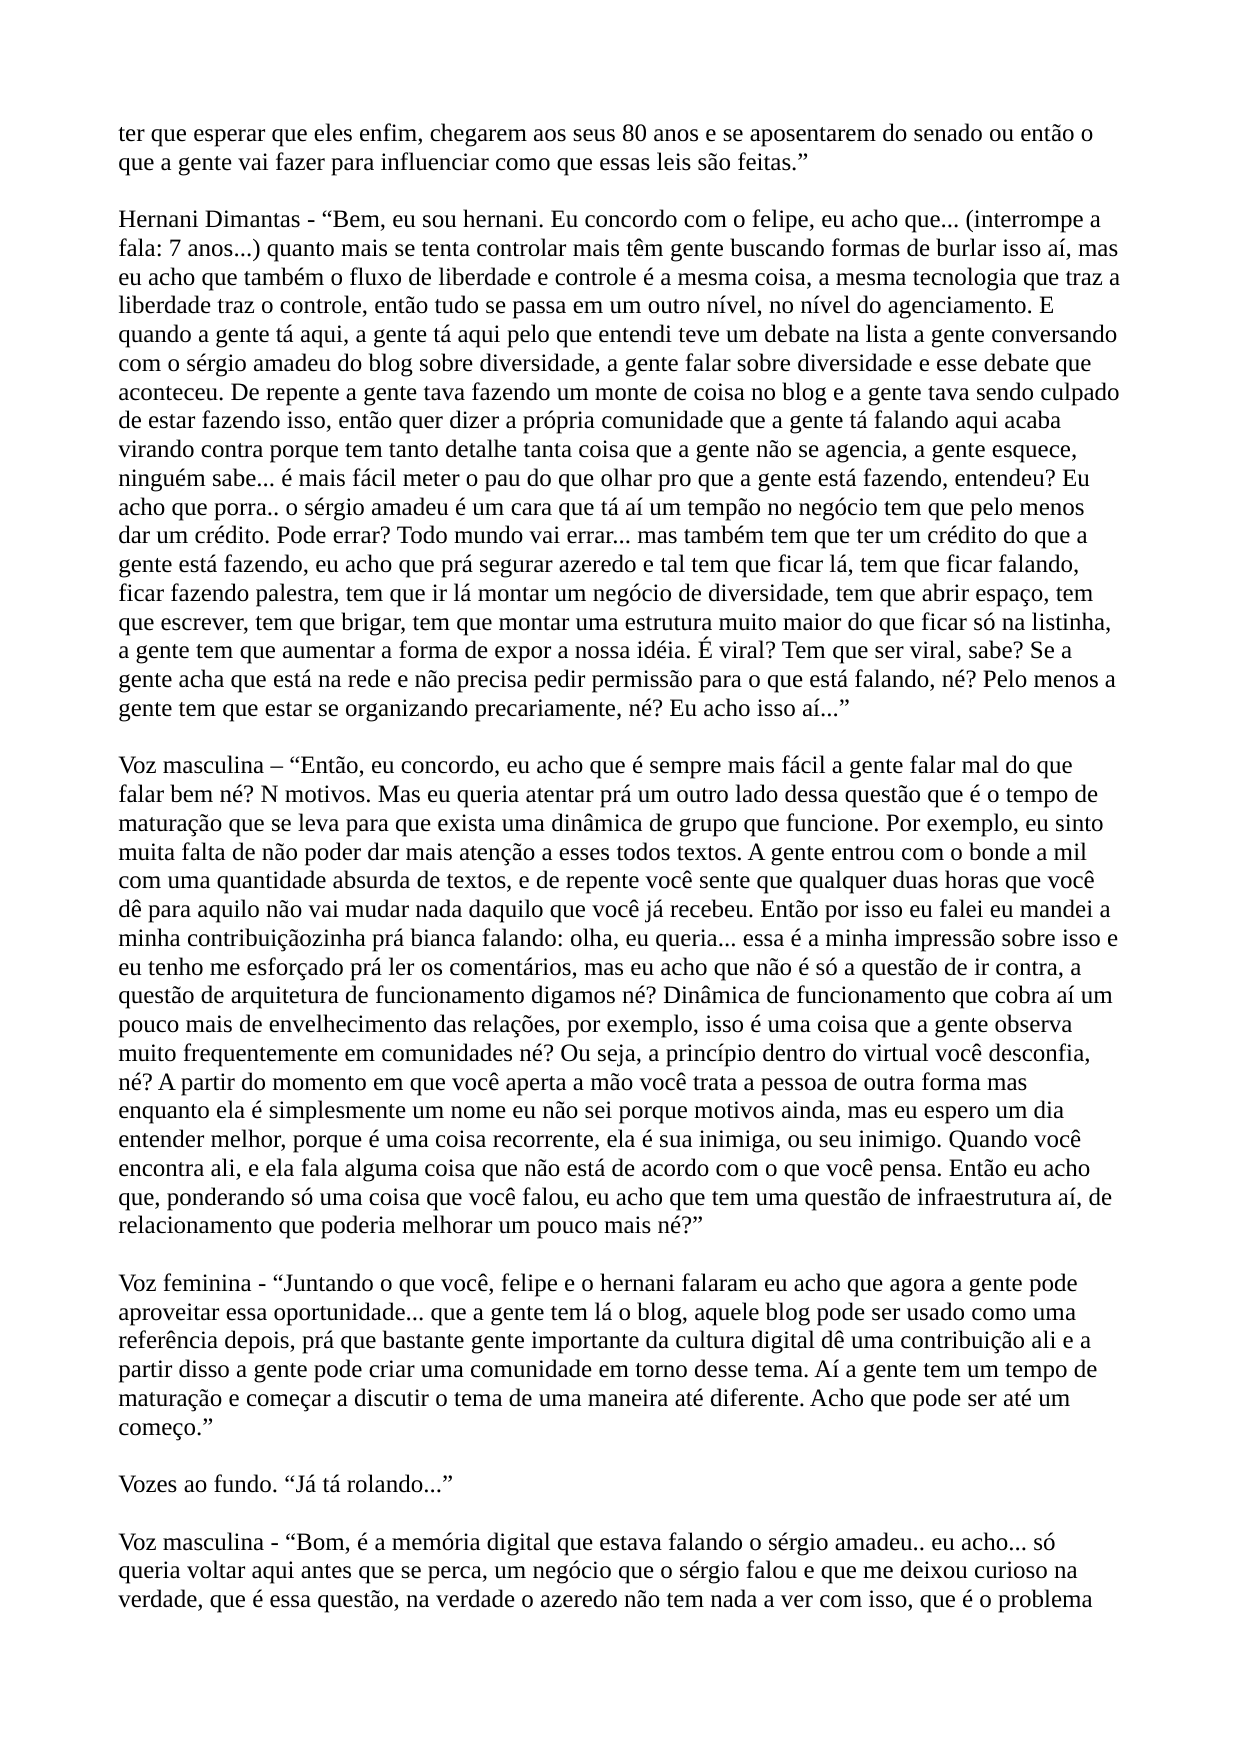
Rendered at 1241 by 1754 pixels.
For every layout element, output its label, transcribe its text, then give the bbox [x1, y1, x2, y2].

text ter que esperar que eles enfim, chegarem aos seus 80 anos e se aposentarem do senado ou então o que a gente vai fazer para influenciar como que essas leis são feitas.” [118, 118, 1122, 176]
text Hernani Dimantas - “Bem, eu sou hernani. Eu concordo com o felipe, eu acho que... (interrompe a fala: 7 anos...) quanto mais se tenta controlar mais têm gente buscando formas de burlar isso aí, mas eu acho que também o fluxo de liberdade e controle é a mesma coisa, a mesma tecnologia que traz a liberdade traz o controle, então tudo se passa em um outro nível, no nível do agenciamento. E quando a gente tá aqui, a gente tá aqui pelo que entendi teve um debate na lista a gente conversando com o sérgio amadeu do blog sobre diversidade, a gente falar sobre diversidade e esse debate que aconteceu. De repente a gente tava fazendo um monte de coisa no blog e a gente tava sendo culpado de estar fazendo isso, então quer dizer a própria comunidade que a gente tá falando aqui acaba virando contra porque tem tanto detalhe tanta coisa que a gente não se agencia, a gente esquece, ninguém sabe... é mais fácil meter o pau do que olhar pro que a gente está fazendo, entendeu? Eu acho que porra.. o sérgio amadeu é um cara que tá aí um tempão no negócio tem que pelo menos dar um crédito. Pode errar? Todo mundo vai errar... mas também tem que ter um crédito do que a gente está fazendo, eu acho que prá segurar azeredo e tal tem que ficar lá, tem que ficar falando, ficar fazendo palestra, tem que ir lá montar um negócio de diversidade, tem que abrir espaço, tem que escrever, tem que brigar, tem que montar uma estrutura muito maior do que ficar só na listinha, a gente tem que aumentar a forma de expor a nossa idéia. É viral? Tem que ser viral, sabe? Se a gente acha que está na rede e não precisa pedir permissão para o que está falando, né? Pelo menos a gente tem que estar se organizando precariamente, né? Eu acho isso aí...” [118, 204, 1122, 722]
text Voz masculina - “Bom, é a memória digital que estava falando o sérgio amadeu.. eu acho... só queria voltar aqui antes que se perca, um negócio que o sérgio falou e que me deixou curioso na verdade, que é essa questão, na verdade o azeredo não tem nada a ver com isso, que é o problema [118, 1527, 1122, 1613]
text Voz masculina – “Então, eu concordo, eu acho que é sempre mais fácil a gente falar mal do que falar bem né? N motivos. Mas eu queria atentar prá um outro lado dessa questão que é o tempo de maturação que se leva para que exista uma dinâmica de grupo que funcione. Por exemplo, eu sinto muita falta de não poder dar mais atenção a esses todos textos. A gente entrou com o bonde a mil com uma quantidade absurda de textos, e de repente você sente que qualquer duas horas que você dê para aquilo não vai mudar nada daquilo que você já recebeu. Então por isso eu falei eu mandei a minha contribuiçãozinha prá bianca falando: olha, eu queria... essa é a minha impressão sobre isso e eu tenho me esforçado prá ler os comentários, mas eu acho que não é só a questão de ir contra, a questão de arquitetura de funcionamento digamos né? Dinâmica de funcionamento que cobra aí um pouco mais de envelhecimento das relações, por exemplo, isso é uma coisa que a gente observa muito frequentemente em comunidades né? Ou seja, a princípio dentro do virtual você desconfia, né? A partir do momento em que você aperta a mão você trata a pessoa de outra forma mas enquanto ela é simplesmente um nome eu não sei porque motivos ainda, mas eu espero um dia entender melhor, porque é uma coisa recorrente, ela é sua inimiga, ou seu inimigo. Quando você encontra ali, e ela fala alguma coisa que não está de acordo com o que você pensa. Então eu acho que, ponderando só uma coisa que você falou, eu acho que tem uma questão de infraestrutura aí, de relacionamento que poderia melhorar um pouco mais né?” [118, 751, 1122, 1239]
text Vozes ao fundo. “Já tá rolando...” [118, 1469, 1122, 1498]
text Voz feminina - “Juntando o que você, felipe e o hernani falaram eu acho que agora a gente pode aproveitar essa oportunidade... que a gente tem lá o blog, aquele blog pode ser usado como uma referência depois, prá que bastante gente importante da cultura digital dê uma contribuição ali e a partir disso a gente pode criar uma comunidade em torno desse tema. Aí a gente tem um tempo de maturação e começar a discutir o tema de uma maneira até diferente. Acho que pode ser até um começo.” [118, 1268, 1122, 1441]
